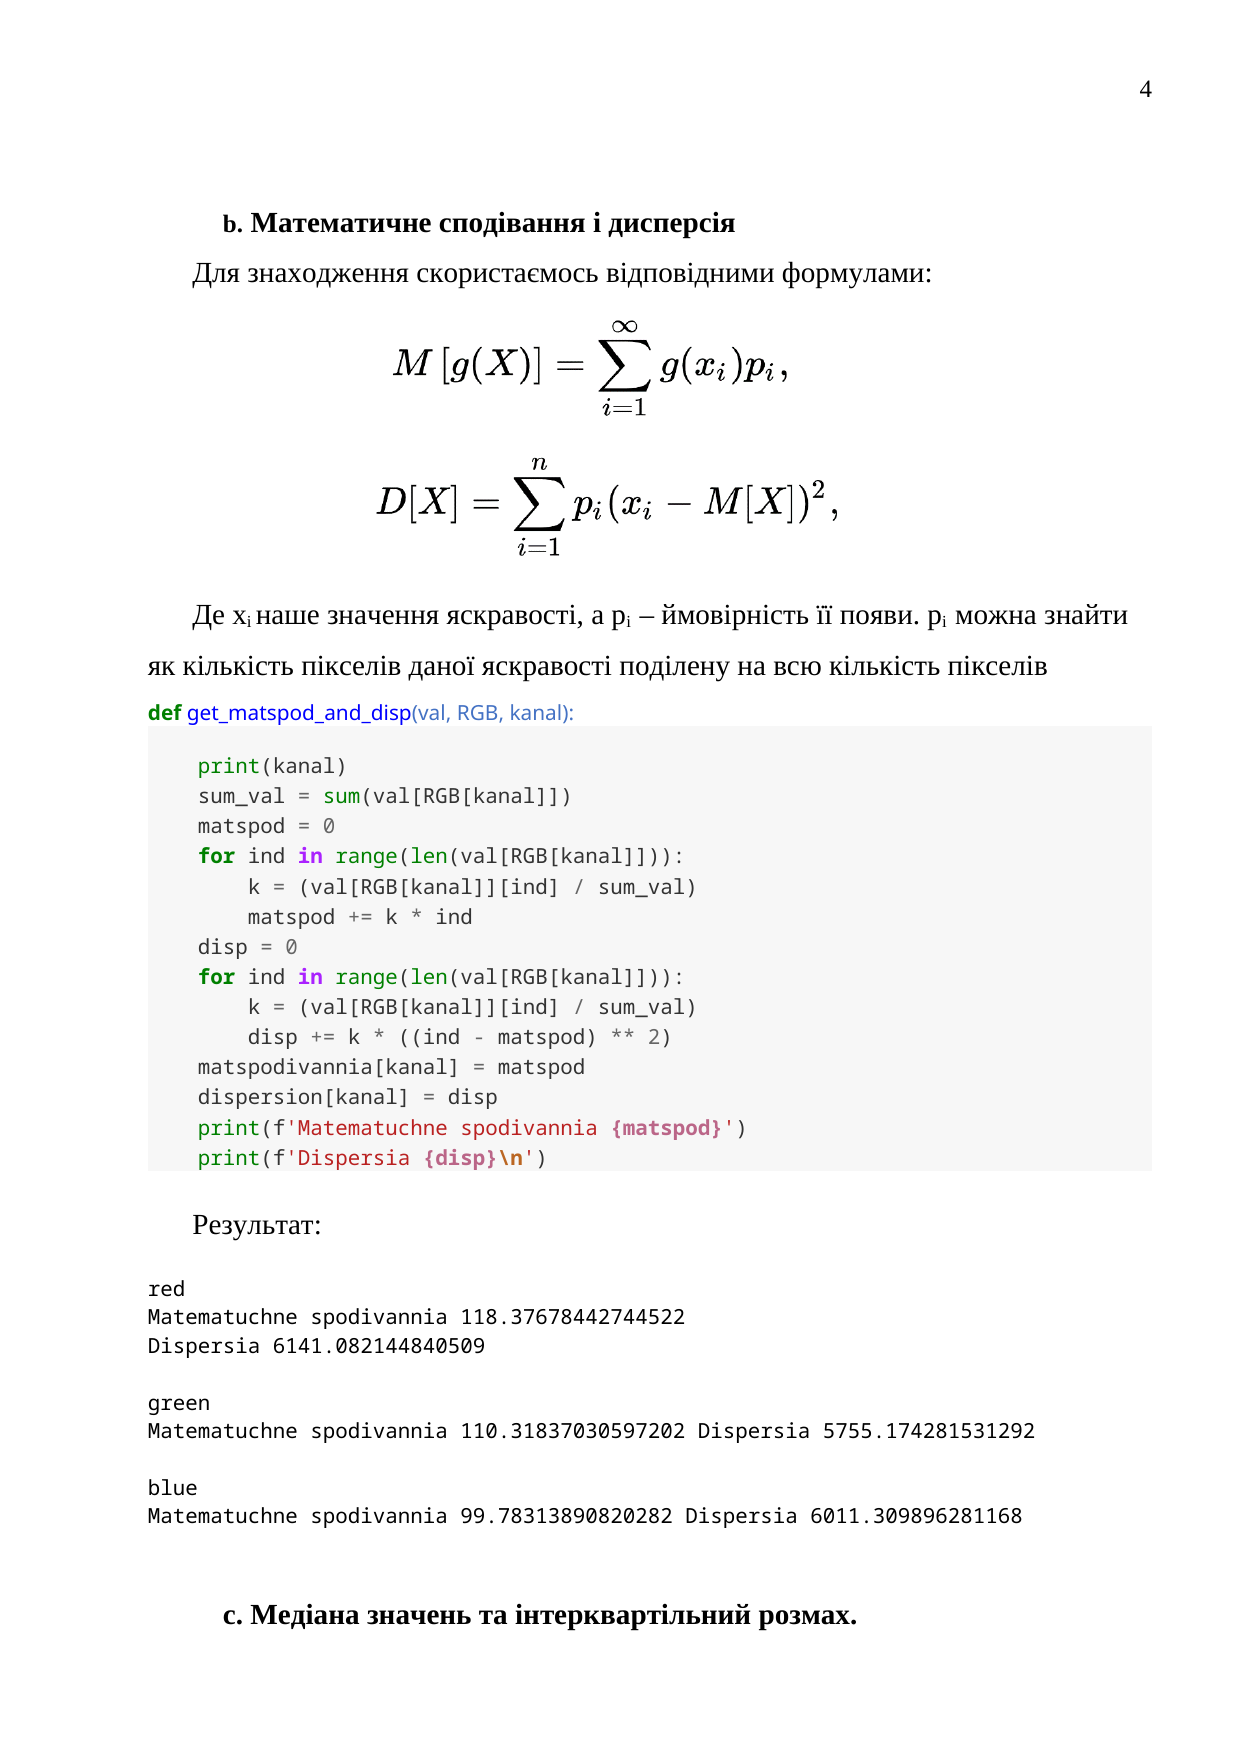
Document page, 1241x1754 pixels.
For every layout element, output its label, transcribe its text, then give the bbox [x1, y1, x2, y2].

text for ind in range(len(val[RGB[kanal]])): [148, 962, 1152, 991]
text matspod = 0 [148, 812, 1152, 840]
text sum_val = sum(val[RGB[kanal]]) [148, 781, 1152, 810]
text disp += k * ((ind - matspod) ** 2) [148, 1022, 1152, 1051]
text def get_matspod_and_disp(val, RGB, kanal): [148, 698, 1152, 726]
picture [391, 317, 802, 417]
text disp = 0 [148, 932, 1152, 960]
list Математичне сподівання і дисперсія [223, 205, 1152, 239]
text red Matematuchne spodivannia 118.37678442744522 Dispersia 6141.082144840509 [148, 1274, 1152, 1359]
picture [375, 450, 840, 564]
text k = (val[RGB[kanal]][ind] / sum_val) [148, 992, 1152, 1021]
text matspodivannia[kanal] = matspod [148, 1052, 1152, 1081]
text Результат: [148, 1207, 1152, 1240]
text green Matematuchne spodivannia 110.31837030597202 Dispersia 5755.174281531292 [148, 1388, 1152, 1444]
text с. Медіана значень та інтерквартільний розмах. [223, 1597, 1152, 1630]
text print(kanal) [148, 751, 1152, 780]
text dispersion[kanal] = disp [148, 1082, 1152, 1111]
text Де xi наше значення яскравості, а pi – ймовірність її появи. pi можна знайти як кількість пікселів даної яскравості поділену на всю кількість пікселів [148, 597, 1152, 681]
text k = (val[RGB[kanal]][ind] / sum_val) [148, 872, 1152, 900]
text print(f'Dispersia {disp}\n') [148, 1143, 1152, 1171]
text matspod += k * ind [148, 902, 1152, 930]
text print(f'Matematuchne spodivannia {matspod}') [148, 1113, 1152, 1141]
list Для знаходження скористаємось відповідними формулами: [148, 255, 1152, 289]
text blue Matematuchne spodivannia 99.78313890820282 Dispersia 6011.309896281168 [148, 1473, 1152, 1530]
text for ind in range(len(val[RGB[kanal]])): [148, 842, 1152, 870]
